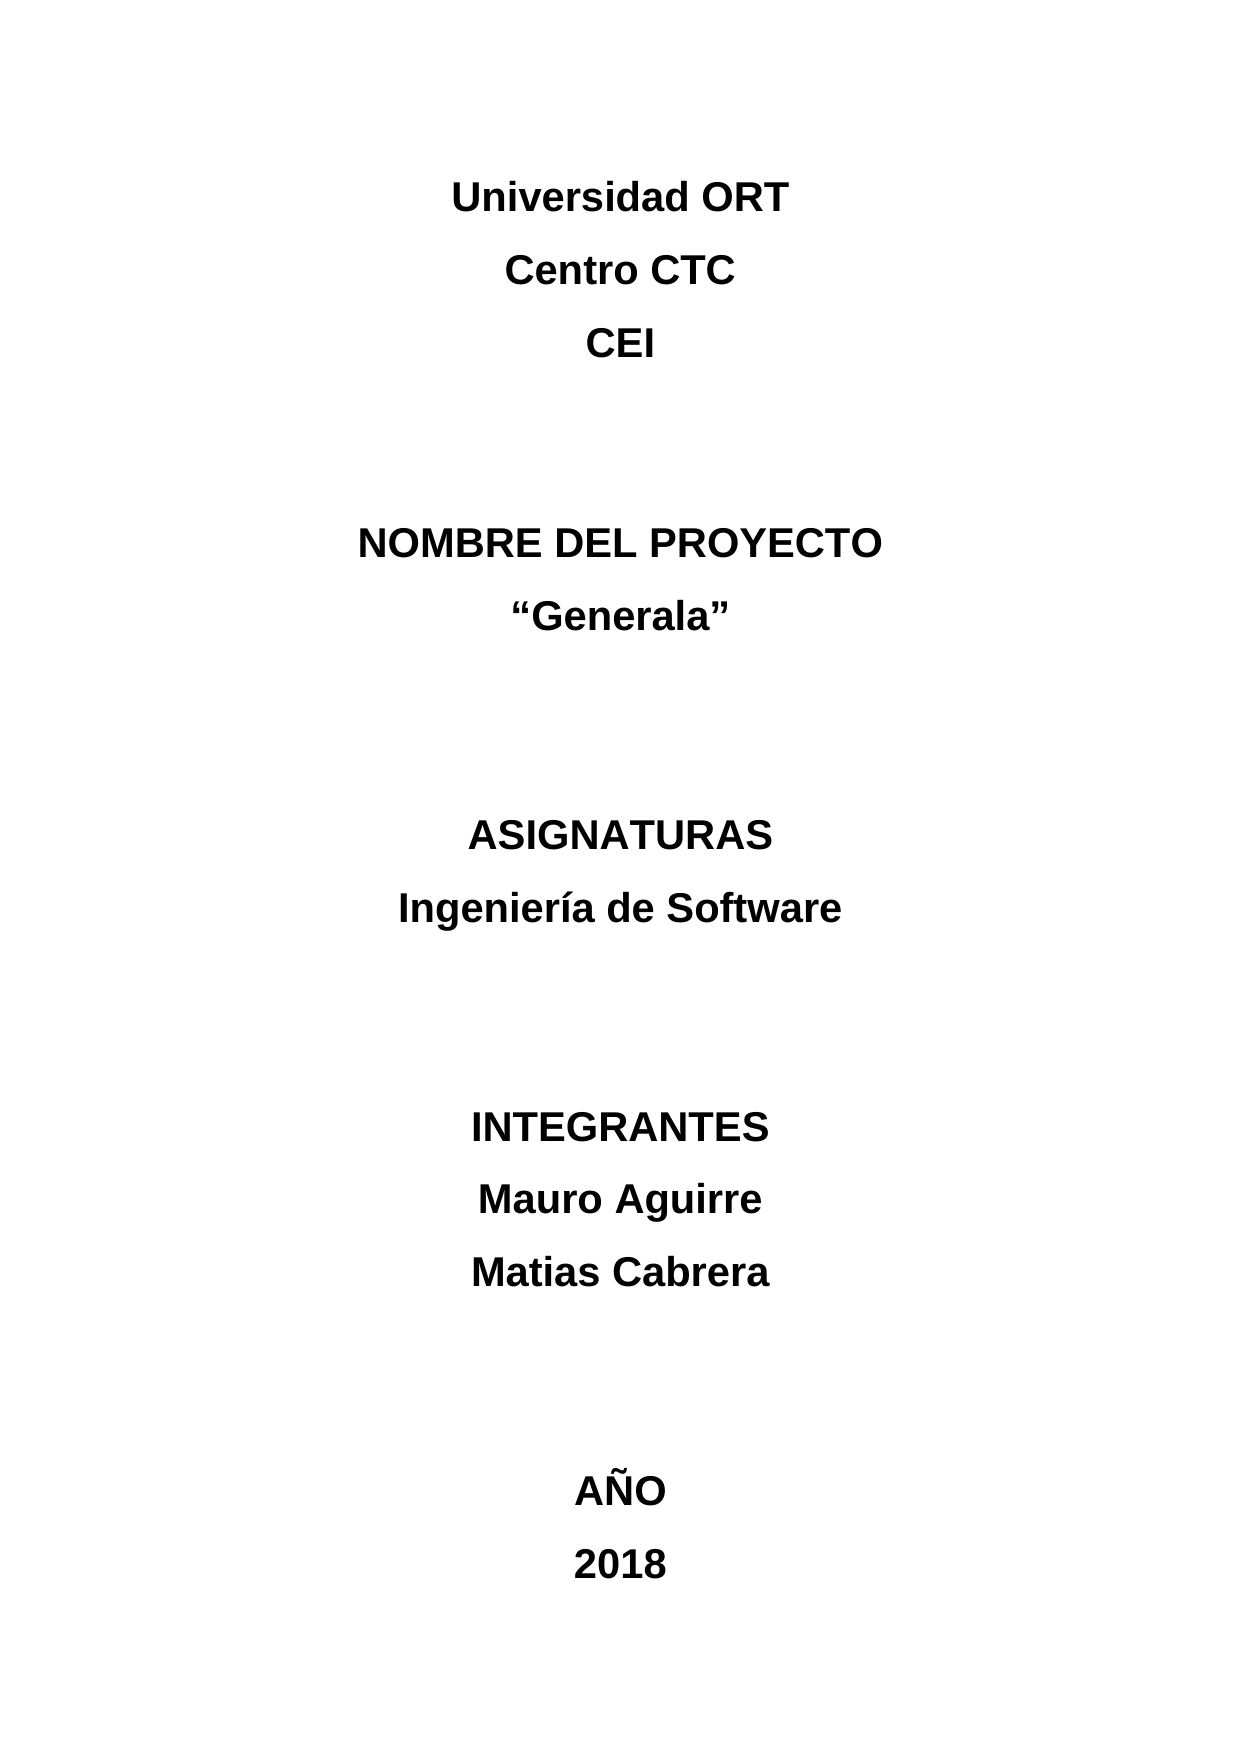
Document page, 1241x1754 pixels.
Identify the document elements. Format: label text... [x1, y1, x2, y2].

title “Generala” [148, 591, 1092, 639]
title Ingeniería de Software [148, 883, 1092, 931]
title Matias Cabrera [148, 1248, 1092, 1296]
title INTEGRANTES [148, 1102, 1092, 1150]
title CEI [148, 318, 1092, 366]
title Mauro Aguirre [148, 1175, 1092, 1223]
title Centro CTC [148, 246, 1092, 293]
title 2018 [148, 1539, 1092, 1587]
title ASIGNATURAS [148, 810, 1092, 858]
title NOMBRE DEL PROYECTO [148, 518, 1092, 566]
title Universidad ORT [148, 173, 1092, 221]
title AÑO [148, 1466, 1092, 1514]
